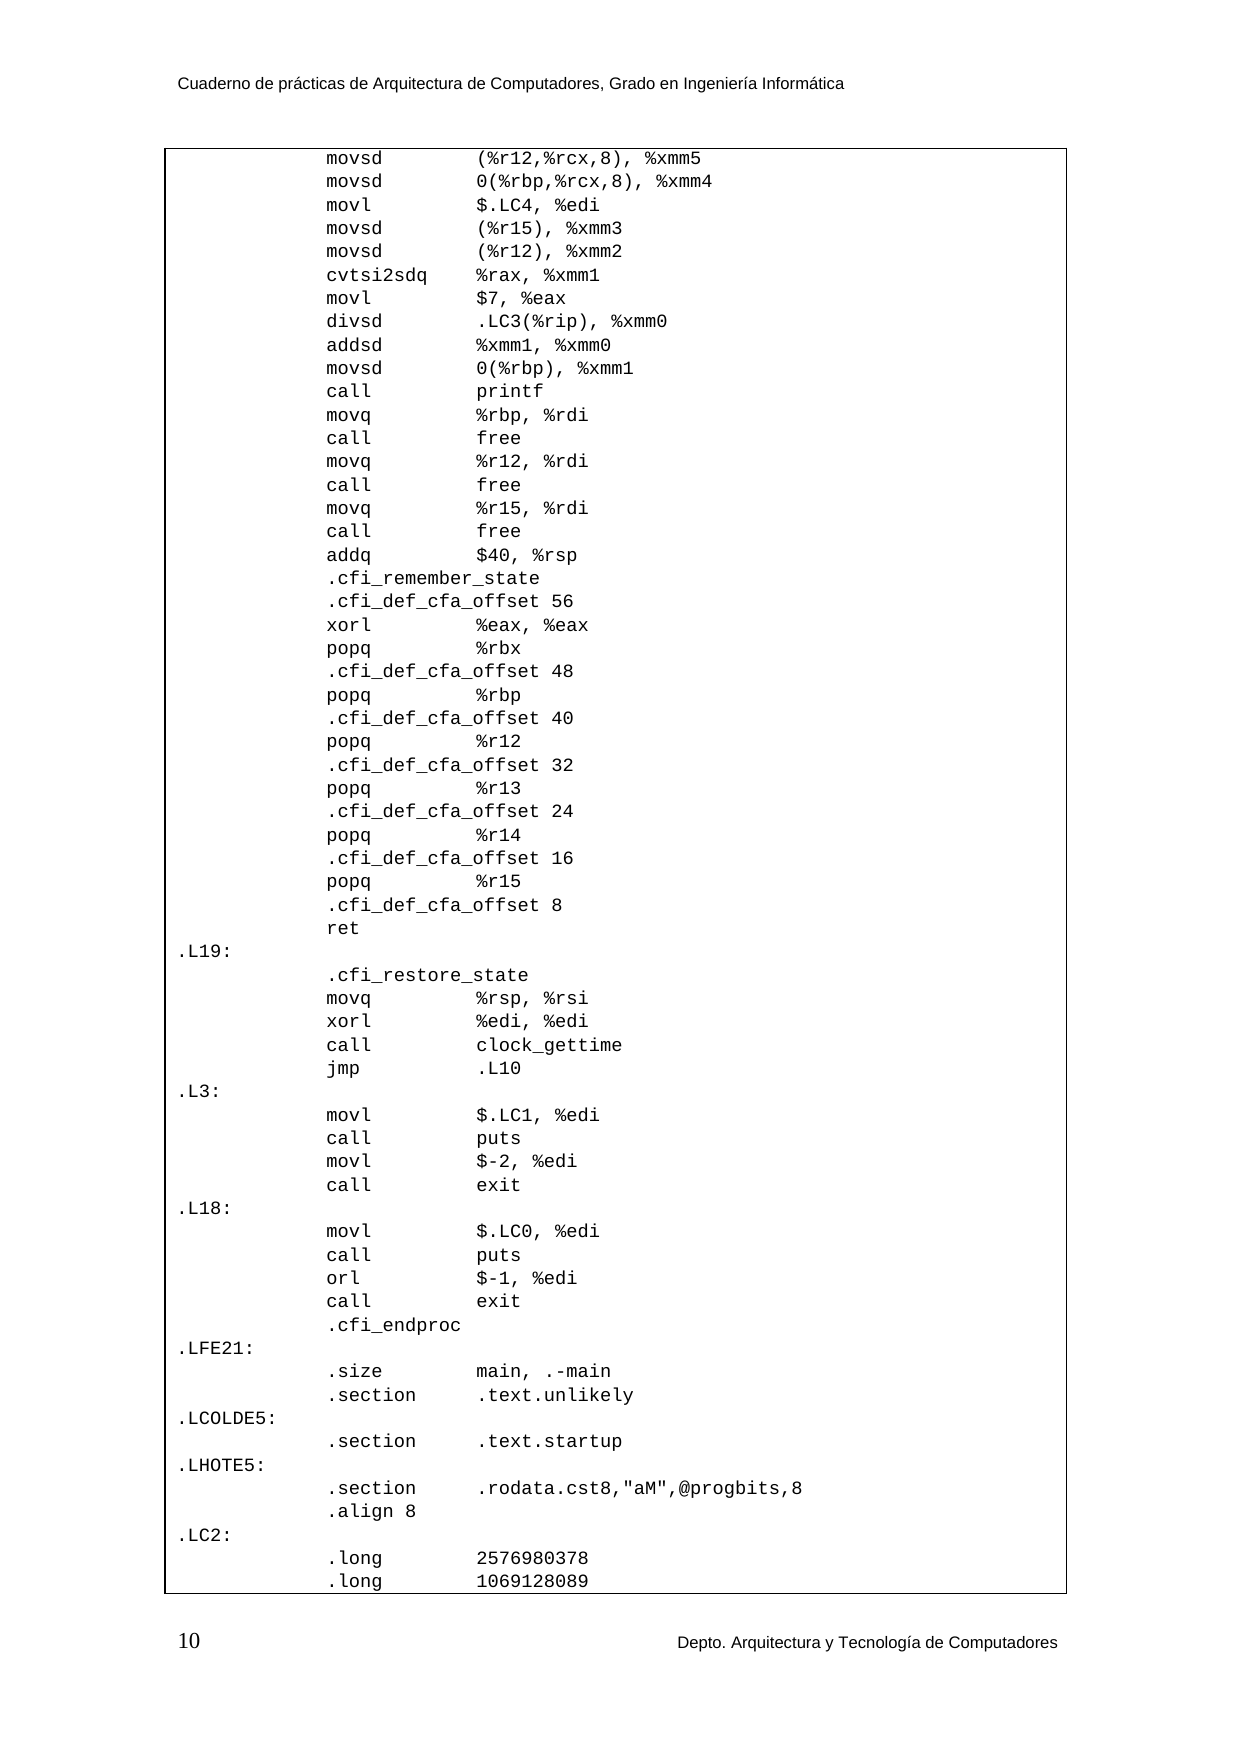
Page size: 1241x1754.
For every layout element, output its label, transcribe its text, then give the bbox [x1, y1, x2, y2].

table_header movsd (%r12,%rcx,8), %xmm5 movsd 0(%rbp,%rcx,8), %xmm4 movl $.LC4, %edi movsd (%r15), %xmm3 movsd (%r12), %xmm2 cvtsi2sdq %rax, %xmm1 movl $7, %eax divsd .LC3(%rip), %xmm0 addsd %xmm1, %xmm0 movsd 0(%rbp), %xmm1 call printf movq %rbp, %rdi call free movq %r12, %rdi call free movq %r15, %rdi call free addq $40, %rsp .cfi_remember_state .cfi_def_cfa_offset 56 xorl %eax, %eax popq %rbx .cfi_def_cfa_offset 48 popq %rbp .cfi_def_cfa_offset 40 popq %r12 .cfi_def_cfa_offset 32 popq %r13 .cfi_def_cfa_offset 24 popq %r14 .cfi_def_cfa_offset 16 popq %r15 .cfi_def_cfa_offset 8 ret .L19: .cfi_restore_state movq %rsp, %rsi xorl %edi, %edi call clock_gettime jmp .L10 .L3: movl $.LC1, %edi call puts movl $-2, %edi call exit .L18: movl $.LC0, %edi call puts orl $-1, %edi call exit .cfi_endproc .LFE21: .size main, .-main .section .text.unlikely .LCOLDE5: .section .text.startup .LHOTE5: .section .rodata.cst8,"aM",@progbits,8 .align 8 .LC2: .long 2576980378 .long 1069128089 [166, 149, 1066, 1593]
